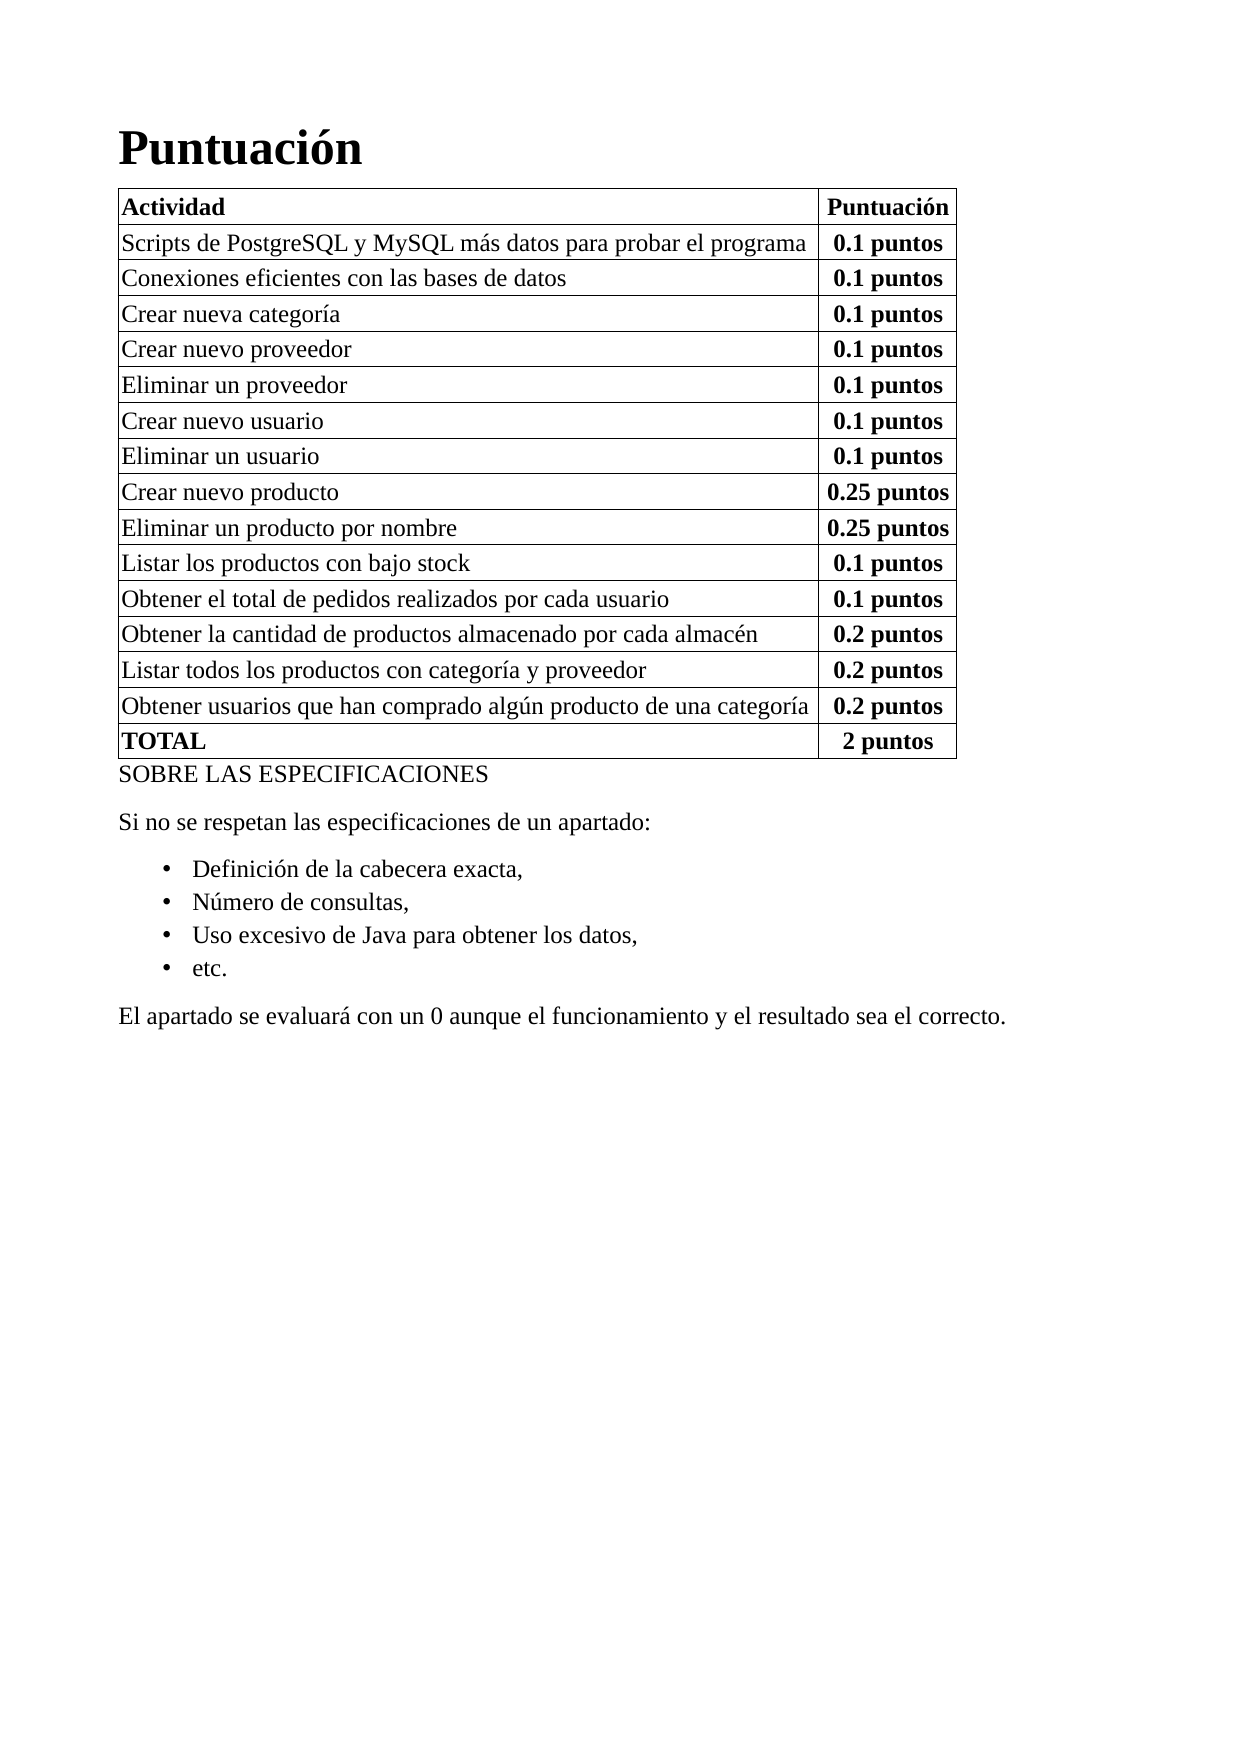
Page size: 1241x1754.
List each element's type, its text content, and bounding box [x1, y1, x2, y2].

table_cell 0.1 puntos [819, 403, 956, 437]
table_cell 2 puntos [819, 724, 956, 758]
table_cell Scripts de PostgreSQL y MySQL más datos para probar el programa [119, 225, 818, 259]
table_cell TOTAL [119, 724, 818, 758]
list Número de consultas, [162, 887, 1122, 916]
table_cell 0.1 puntos [819, 296, 956, 331]
table_cell Crear nueva categoría [119, 296, 818, 331]
table_cell Eliminar un usuario [119, 439, 818, 473]
table_cell 0.1 puntos [819, 439, 956, 473]
table_cell 0.1 puntos [819, 332, 956, 366]
table_cell Obtener usuarios que han comprado algún producto de una categoría [119, 688, 818, 722]
table_cell 0.1 puntos [819, 367, 956, 402]
table_cell Conexiones eficientes con las bases de datos [119, 260, 818, 295]
table_cell Crear nuevo usuario [119, 403, 818, 437]
subtitle Puntuación [118, 118, 1122, 176]
table_cell 0.2 puntos [819, 652, 956, 687]
list etc. [162, 953, 1122, 982]
text sobre las especificaciones [118, 759, 1122, 788]
table_cell 0.2 puntos [819, 688, 956, 722]
table_cell Crear nuevo proveedor [119, 332, 818, 366]
table_cell Eliminar un proveedor [119, 367, 818, 402]
table_cell 0.25 puntos [819, 474, 956, 509]
text Si no se respetan las especificaciones de un apartado: [118, 807, 1122, 836]
table_cell Obtener la cantidad de productos almacenado por cada almacén [119, 617, 818, 651]
table_cell Obtener el total de pedidos realizados por cada usuario [119, 581, 818, 616]
table_cell 0.1 puntos [819, 225, 956, 259]
text El apartado se evaluará con un 0 aunque el funcionamiento y el resultado sea el correcto. [118, 1001, 1122, 1030]
table_header Puntuación [819, 189, 956, 224]
table_cell 0.1 puntos [819, 581, 956, 616]
table_cell 0.2 puntos [819, 617, 956, 651]
list Uso excesivo de Java para obtener los datos, [162, 920, 1122, 949]
table_cell 0.1 puntos [819, 260, 956, 295]
table_cell Listar los productos con bajo stock [119, 545, 818, 580]
list Definición de la cabecera exacta, [162, 854, 1122, 883]
table_cell 0.1 puntos [819, 545, 956, 580]
table_header Actividad [119, 189, 818, 224]
table_cell Crear nuevo producto [119, 474, 818, 509]
table_cell Eliminar un producto por nombre [119, 510, 818, 544]
table_cell Listar todos los productos con categoría y proveedor [119, 652, 818, 687]
table_cell 0.25 puntos [819, 510, 956, 544]
